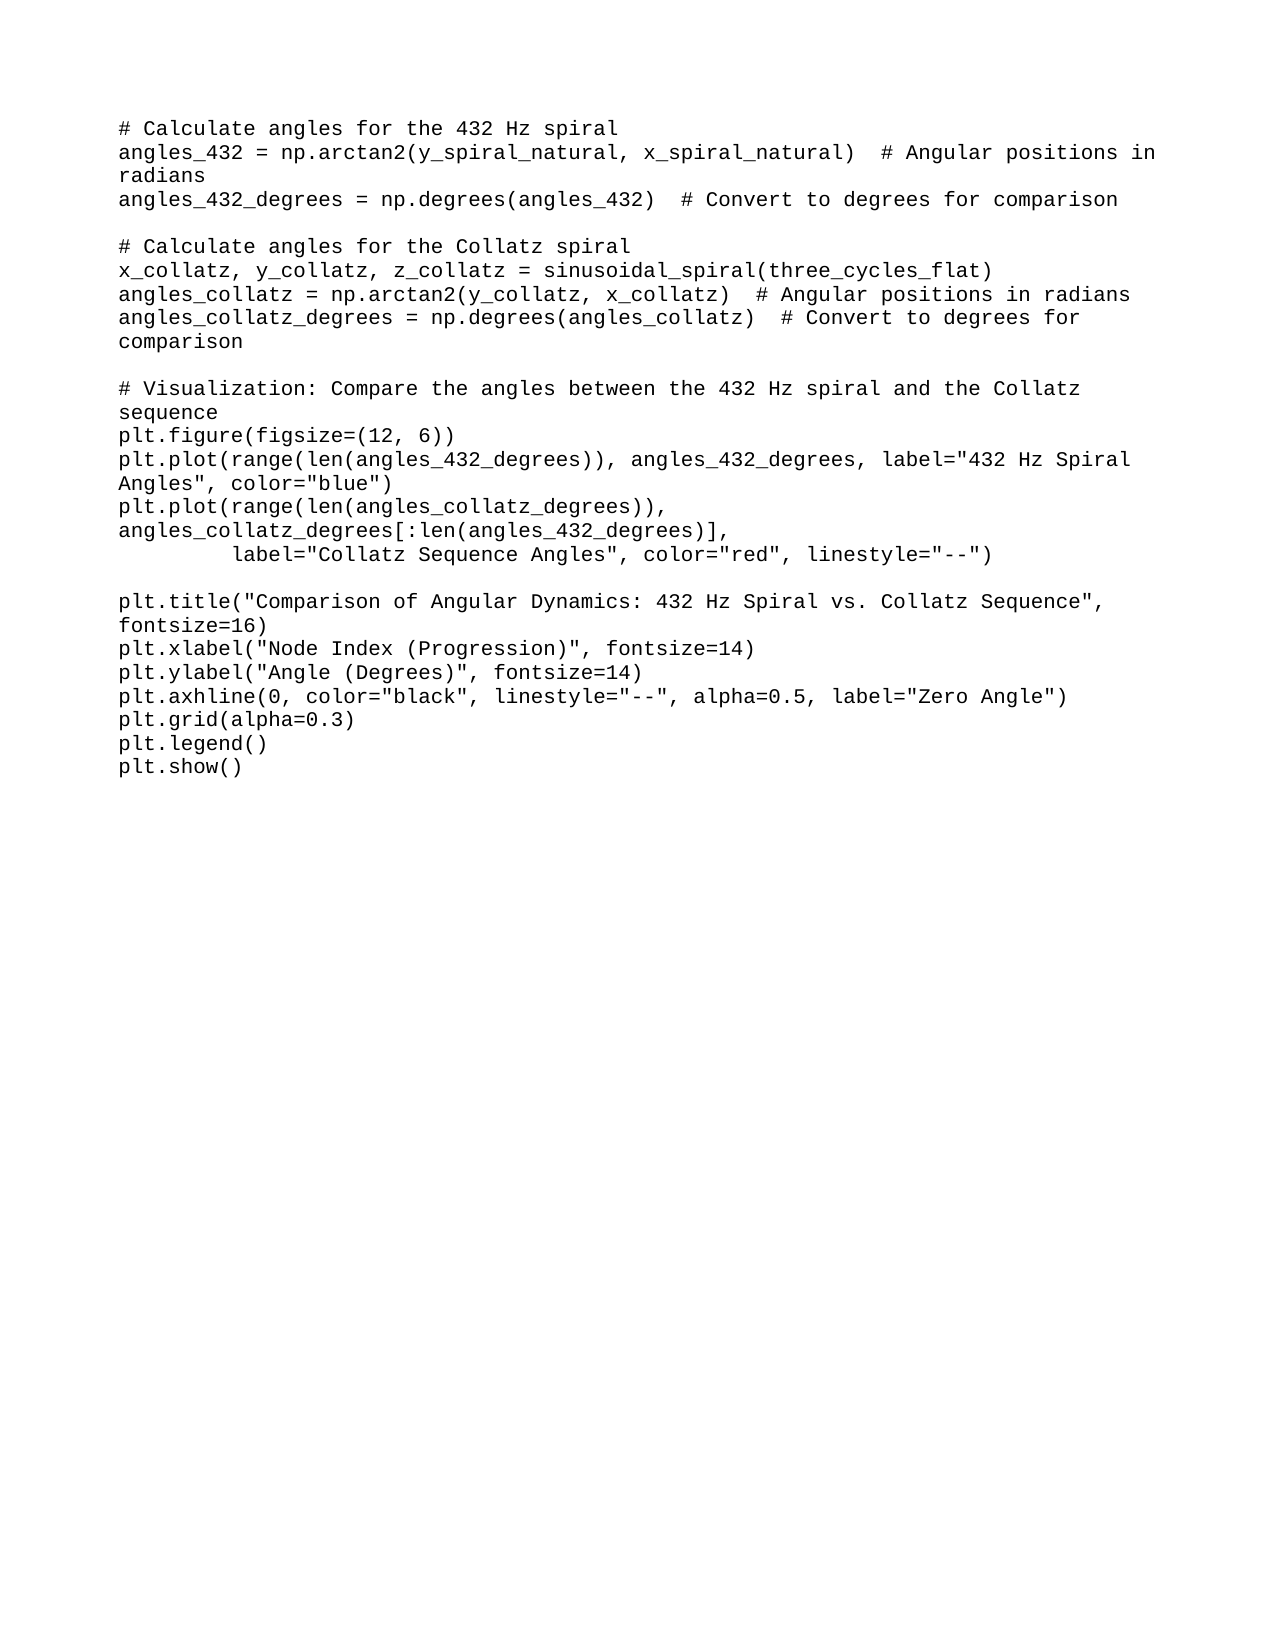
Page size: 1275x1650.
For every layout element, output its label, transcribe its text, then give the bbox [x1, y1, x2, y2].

text plt.xlabel("Node Index (Progression)", fontsize=14) [118, 638, 1157, 662]
text plt.figure(figsize=(12, 6)) [118, 426, 1157, 449]
text # Visualization: Compare the angles between the 432 Hz spiral and the Collatz sequence [118, 378, 1157, 426]
text label="Collatz Sequence Angles", color="red", linestyle="--") [118, 544, 1157, 567]
text plt.ylabel("Angle (Degrees)", fontsize=14) [118, 662, 1157, 686]
text plt.legend() [118, 733, 1157, 757]
text # Calculate angles for the Collatz spiral [118, 236, 1157, 260]
text plt.grid(alpha=0.3) [118, 709, 1157, 733]
text angles_432 = np.arctan2(y_spiral_natural, x_spiral_natural) # Angular positions in radians [118, 142, 1157, 189]
text angles_collatz = np.arctan2(y_collatz, x_collatz) # Angular positions in radians [118, 284, 1157, 307]
text plt.title("Comparison of Angular Dynamics: 432 Hz Spiral vs. Collatz Sequence", fontsize=16) [118, 591, 1157, 638]
text plt.show() [118, 757, 1157, 780]
text angles_collatz_degrees = np.degrees(angles_collatz) # Convert to degrees for comparison [118, 307, 1157, 354]
text x_collatz, y_collatz, z_collatz = sinusoidal_spiral(three_cycles_flat) [118, 260, 1157, 284]
text # Calculate angles for the 432 Hz spiral [118, 118, 1157, 142]
text angles_432_degrees = np.degrees(angles_432) # Convert to degrees for comparison [118, 189, 1157, 213]
text plt.plot(range(len(angles_432_degrees)), angles_432_degrees, label="432 Hz Spiral Angles", color="blue") [118, 449, 1157, 496]
text plt.plot(range(len(angles_collatz_degrees)), angles_collatz_degrees[:len(angles_432_degrees)], [118, 496, 1157, 544]
text plt.axhline(0, color="black", linestyle="--", alpha=0.5, label="Zero Angle") [118, 686, 1157, 709]
